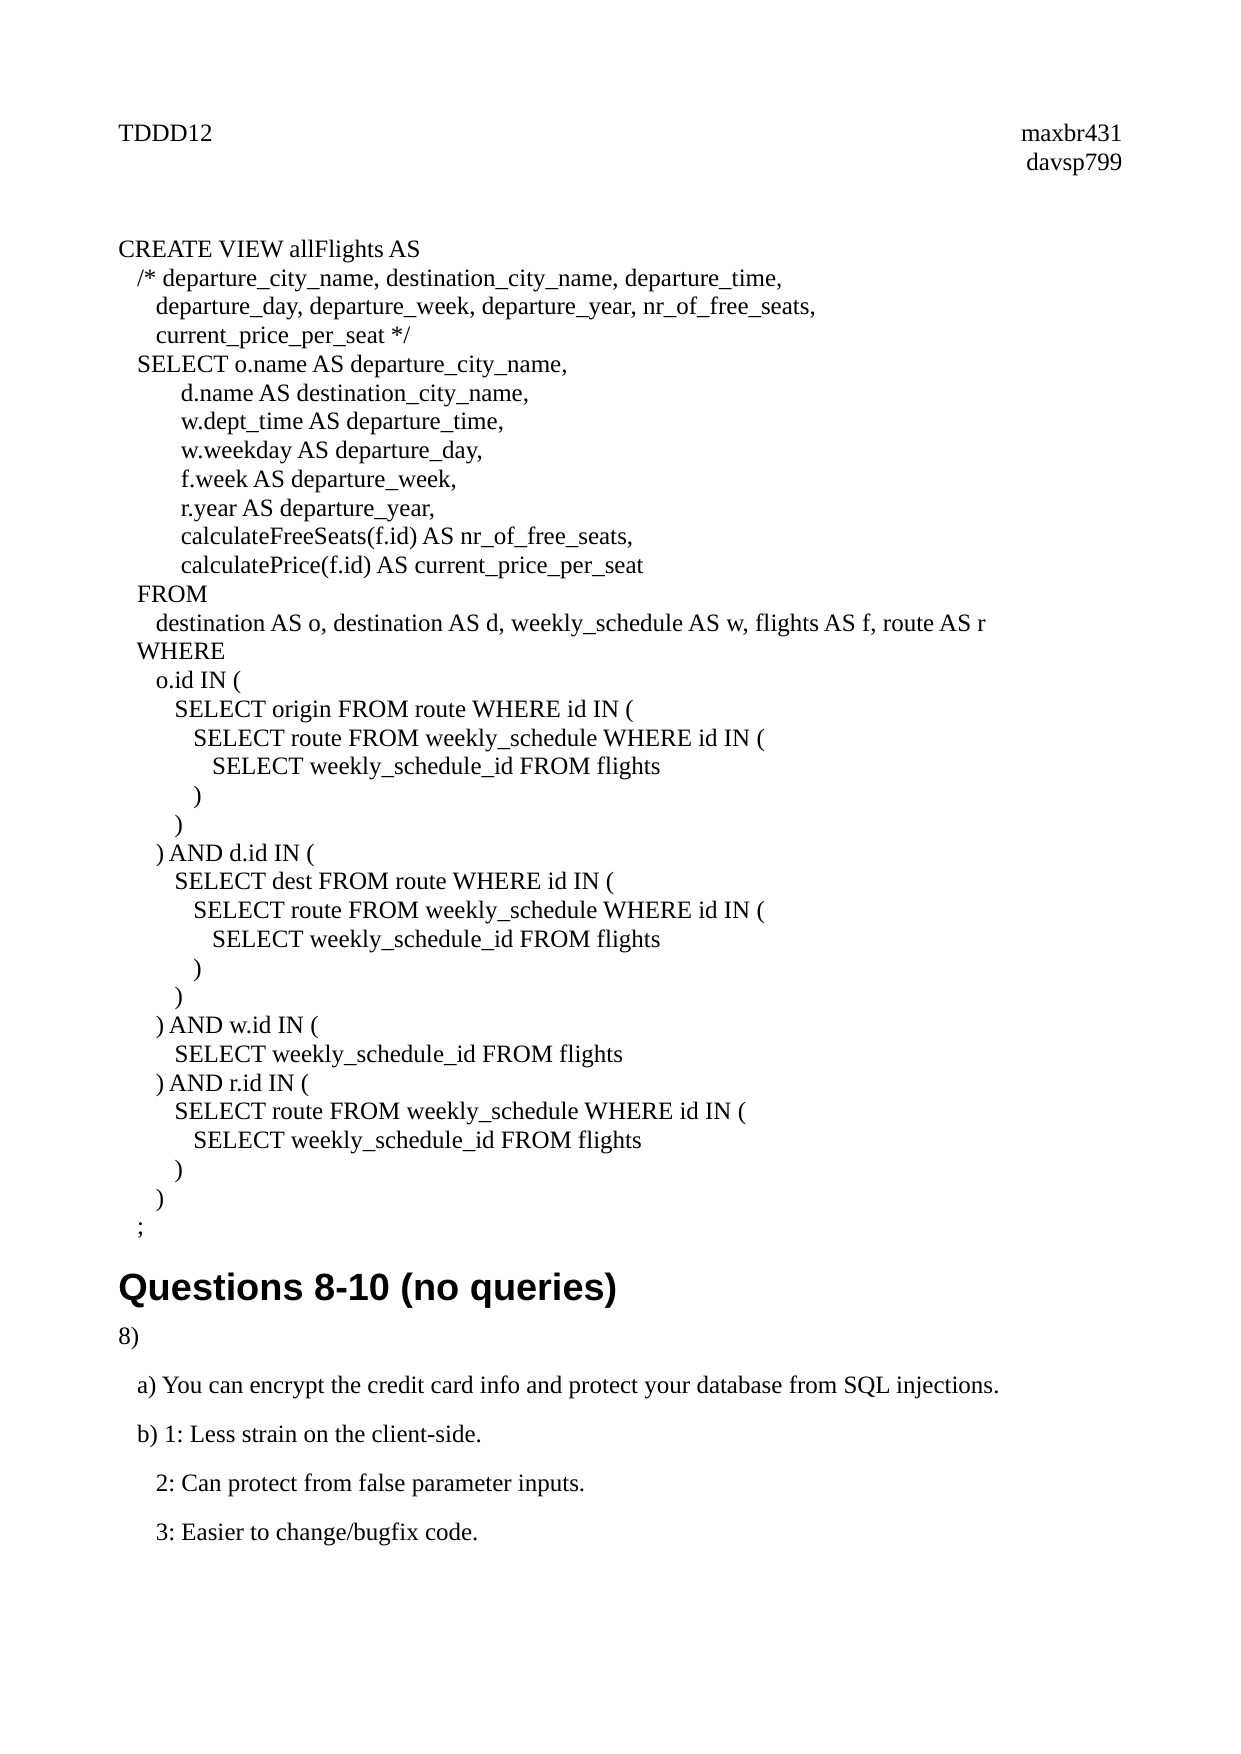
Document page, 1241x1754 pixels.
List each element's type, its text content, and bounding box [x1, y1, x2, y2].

text SELECT route FROM weekly_schedule WHERE id IN ( [118, 895, 1122, 924]
text ; [118, 1211, 1122, 1240]
text departure_day, departure_week, departure_year, nr_of_free_seats, [118, 291, 1122, 320]
text ) AND d.id IN ( [118, 838, 1122, 866]
text d.name AS destination_city_name, [118, 378, 1122, 406]
text SELECT route FROM weekly_schedule WHERE id IN ( [118, 723, 1122, 751]
text SELECT weekly_schedule_id FROM flights [118, 1125, 1122, 1154]
text ) [118, 953, 1122, 981]
text w.dept_time AS departure_time, [118, 406, 1122, 435]
text w.weekday AS departure_day, [118, 435, 1122, 464]
text ) [118, 981, 1122, 1010]
text 2: Can protect from false parameter inputs. [118, 1468, 1122, 1497]
text f.week AS departure_week, [118, 464, 1122, 493]
text destination AS o, destination AS d, weekly_schedule AS w, flights AS f, route AS r [118, 608, 1122, 636]
text SELECT weekly_schedule_id FROM flights [118, 1039, 1122, 1068]
text current_price_per_seat */ [118, 320, 1122, 349]
text WHERE [118, 636, 1122, 665]
subtitle Questions 8-10 (no queries) [118, 1265, 1122, 1309]
text ) [118, 1154, 1122, 1183]
text a) You can encrypt the credit card info and protect your database from SQL injections. [118, 1370, 1122, 1399]
text calculatePrice(f.id) AS current_price_per_seat [118, 550, 1122, 579]
text calculateFreeSeats(f.id) AS nr_of_free_seats, [118, 521, 1122, 550]
text ) AND r.id IN ( [118, 1068, 1122, 1096]
text SELECT route FROM weekly_schedule WHERE id IN ( [118, 1096, 1122, 1125]
text FROM [118, 579, 1122, 608]
text ) [118, 780, 1122, 809]
text SELECT dest FROM route WHERE id IN ( [118, 866, 1122, 895]
text o.id IN ( [118, 665, 1122, 694]
text 8) [118, 1321, 1122, 1350]
text 3: Easier to change/bugfix code. [118, 1517, 1122, 1546]
text ) [118, 1183, 1122, 1211]
text SELECT origin FROM route WHERE id IN ( [118, 694, 1122, 723]
text ) [118, 809, 1122, 838]
text ) AND w.id IN ( [118, 1010, 1122, 1039]
text /* departure_city_name, destination_city_name, departure_time, [118, 263, 1122, 291]
text SELECT o.name AS departure_city_name, [118, 349, 1122, 378]
text b) 1: Less strain on the client-side. [118, 1419, 1122, 1448]
text SELECT weekly_schedule_id FROM flights [118, 751, 1122, 780]
text SELECT weekly_schedule_id FROM flights [118, 924, 1122, 953]
text CREATE VIEW allFlights AS [118, 234, 1122, 263]
text r.year AS departure_year, [118, 493, 1122, 521]
